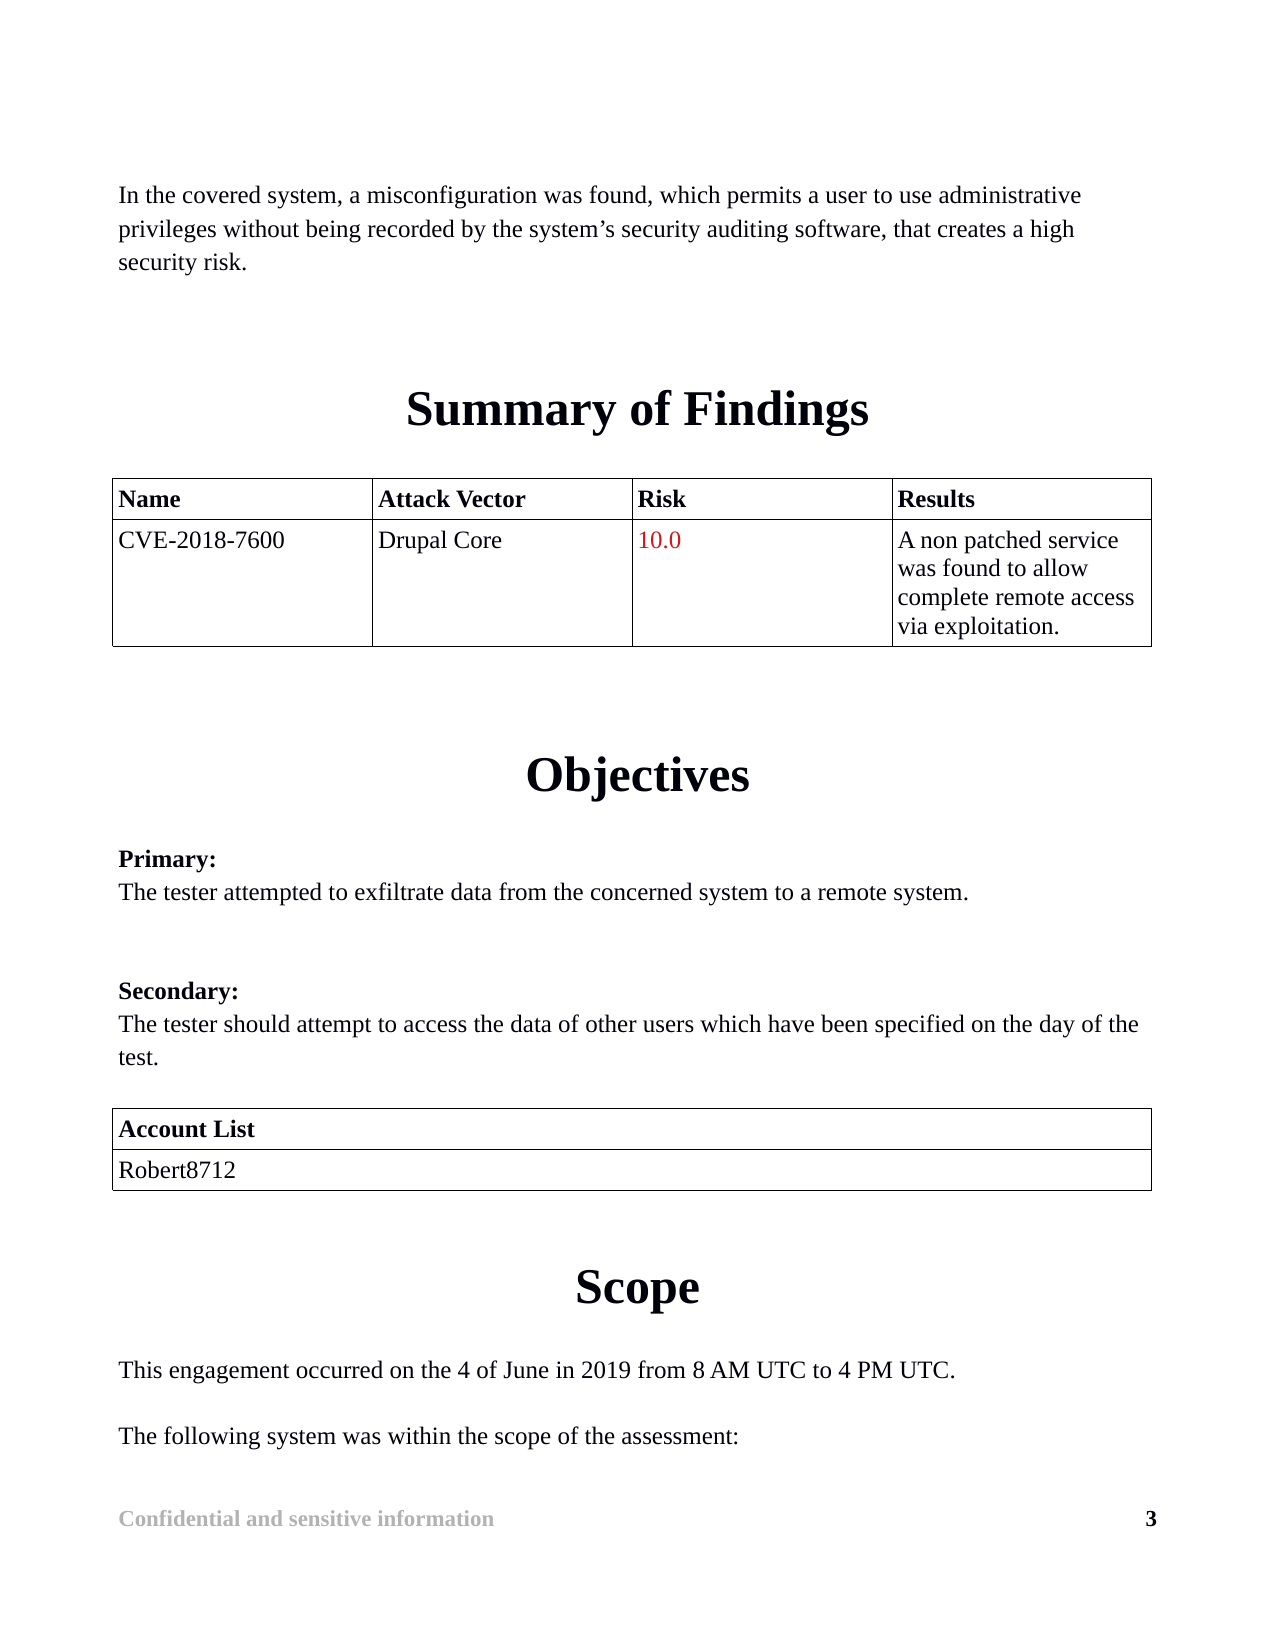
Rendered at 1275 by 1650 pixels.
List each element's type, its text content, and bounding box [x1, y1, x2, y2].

text Objectives [118, 745, 1157, 803]
text Scope [118, 1256, 1157, 1314]
table_header Risk [633, 479, 892, 518]
table_header Results [893, 479, 1151, 518]
table_header Name [113, 479, 372, 518]
text The tester attempted to exfiltrate data from the concerned system to a remote system. [118, 877, 1157, 906]
table_cell Robert8712 [113, 1150, 1151, 1190]
text In the covered system, a misconfiguration was found, which permits a user to use administrative privileges without being recorded by the system’s security auditing software, that creates a high security risk. [118, 181, 1157, 275]
table_cell Drupal Core [373, 520, 632, 646]
text Summary of Findings [118, 379, 1157, 436]
text The following system was within the scope of the assessment: [118, 1421, 1157, 1450]
table_header Attack Vector [373, 479, 632, 518]
table_header Account List [113, 1109, 1151, 1149]
text Secondary: [118, 976, 1157, 1005]
text This engagement occurred on the 4 of June in 2019 from 8 AM UTC to 4 PM UTC. [118, 1355, 1157, 1384]
table_cell CVE-2018-7600 [113, 520, 372, 646]
table_cell 10.0 [633, 520, 892, 646]
text Primary: [118, 844, 1157, 873]
table_cell A non patched service was found to allow complete remote access via exploitation. [893, 520, 1151, 646]
text The tester should attempt to access the data of other users which have been specified on the day of the test. [118, 1009, 1157, 1071]
